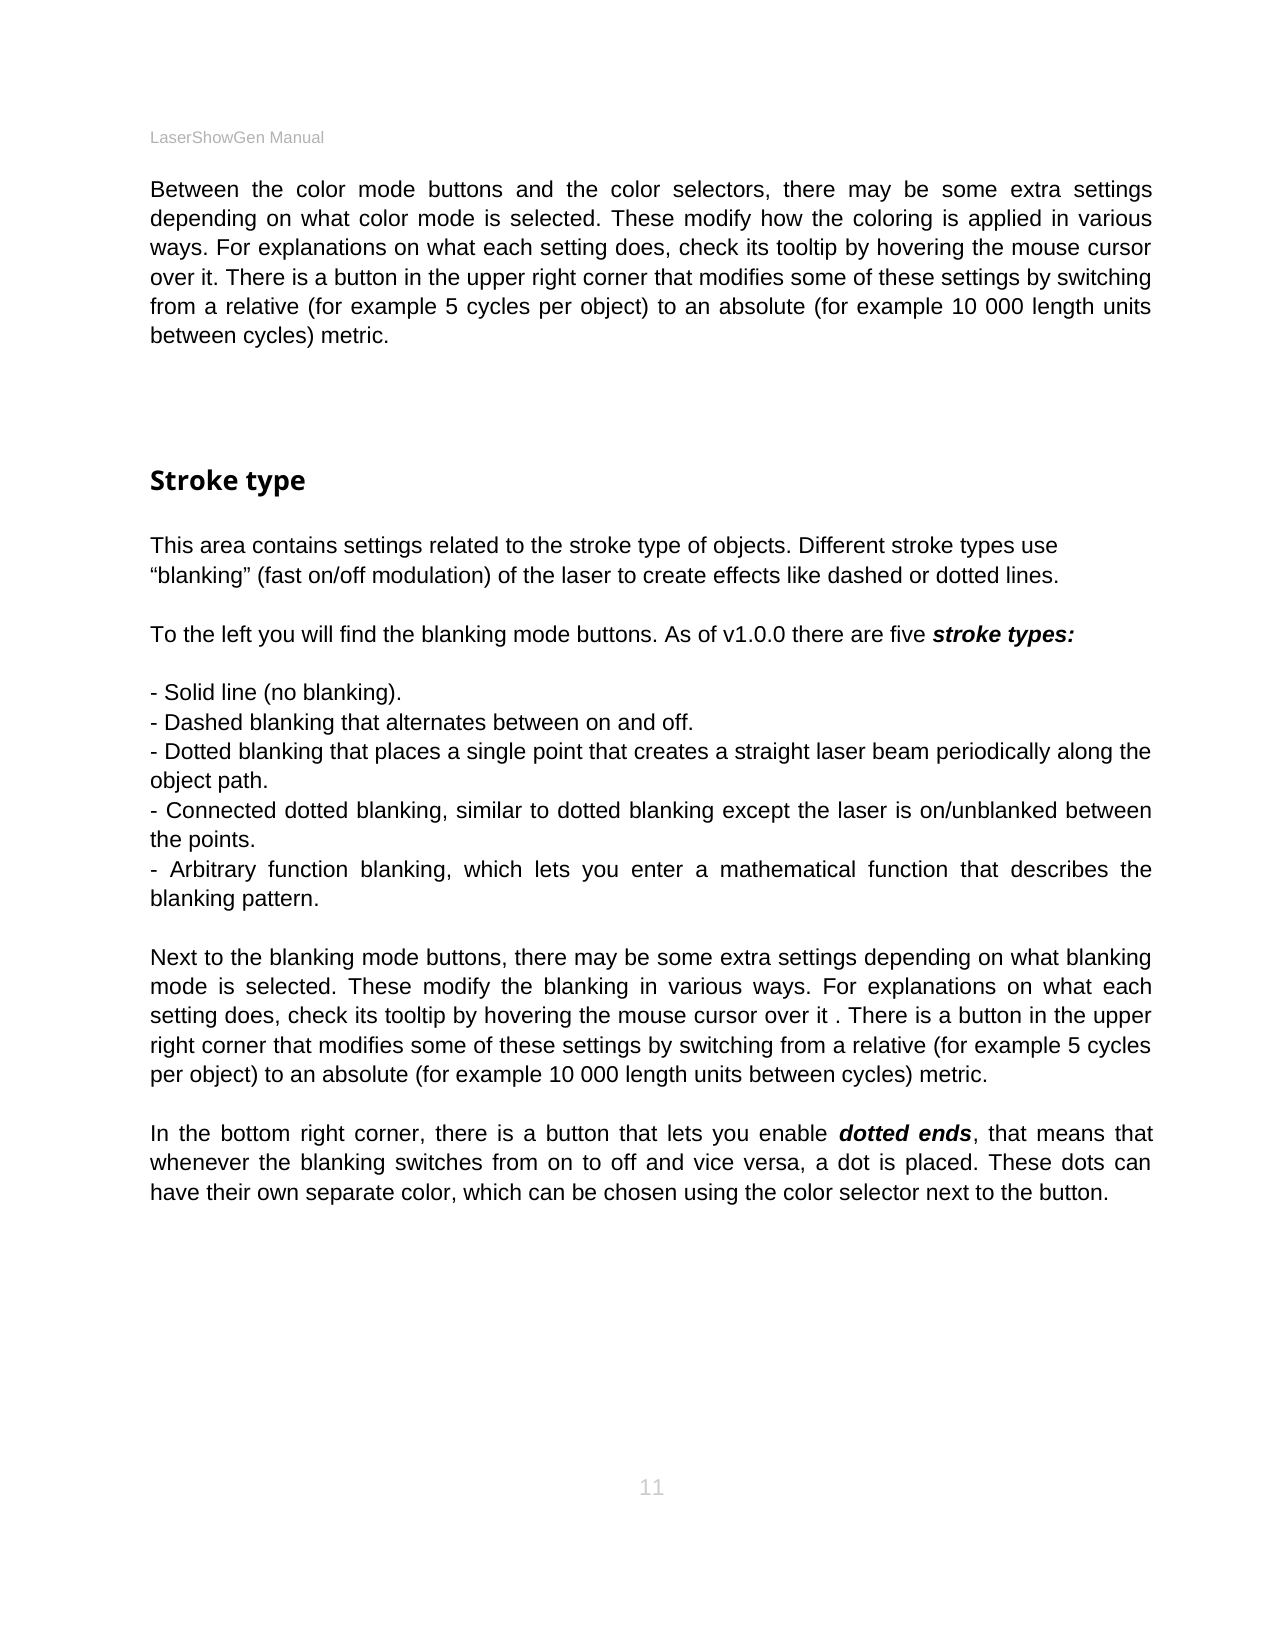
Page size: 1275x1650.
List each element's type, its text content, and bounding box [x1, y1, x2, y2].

text - Connected dotted blanking, similar to dotted blanking except the laser is on/unblanked between the points. [150, 798, 1153, 853]
subtitle Stroke type [150, 461, 1153, 498]
text Between the color mode buttons and the color selectors, there may be some extra settings depending on what color mode is selected. These modify how the coloring is applied in various ways. For explanations on what each setting does, check its tooltip by hovering the mouse cursor over it. There is a button in the upper right corner that modifies some of these settings by switching from a relative (for example 5 cycles per object) to an absolute (for example 10 000 length units between cycles) metric. [150, 176, 1153, 349]
text To the left you will find the blanking mode buttons. As of v1.0.0 there are five stroke types: [150, 621, 1153, 647]
text - Dashed blanking that alternates between on and off. [150, 709, 1153, 735]
text Next to the blanking mode buttons, there may be some extra settings depending on what blanking mode is selected. These modify the blanking in various ways. For explanations on what each setting does, check its tooltip by hovering the mouse cursor over it . There is a button in the upper right corner that modifies some of these settings by switching from a relative (for example 5 cycles per object) to an absolute (for example 10 000 length units between cycles) metric. [150, 944, 1153, 1088]
text - Arbitrary function blanking, which lets you enter a mathematical function that describes the blanking pattern. [150, 856, 1153, 911]
text This area contains settings related to the stroke type of objects. Different stroke types use “blanking” (fast on/off modulation) of the laser to create effects like dashed or dotted lines. [150, 533, 1153, 588]
text - Solid line (no blanking). [150, 680, 1153, 706]
text - Dotted blanking that places a single point that creates a straight laser beam periodically along the object path. [150, 739, 1153, 794]
text In the bottom right corner, there is a button that lets you enable dotted ends, that means that whenever the blanking switches from on to off and vice versa, a dot is placed. These dots can have their own separate color, which can be chosen using the color selector next to the button. [150, 1121, 1153, 1205]
